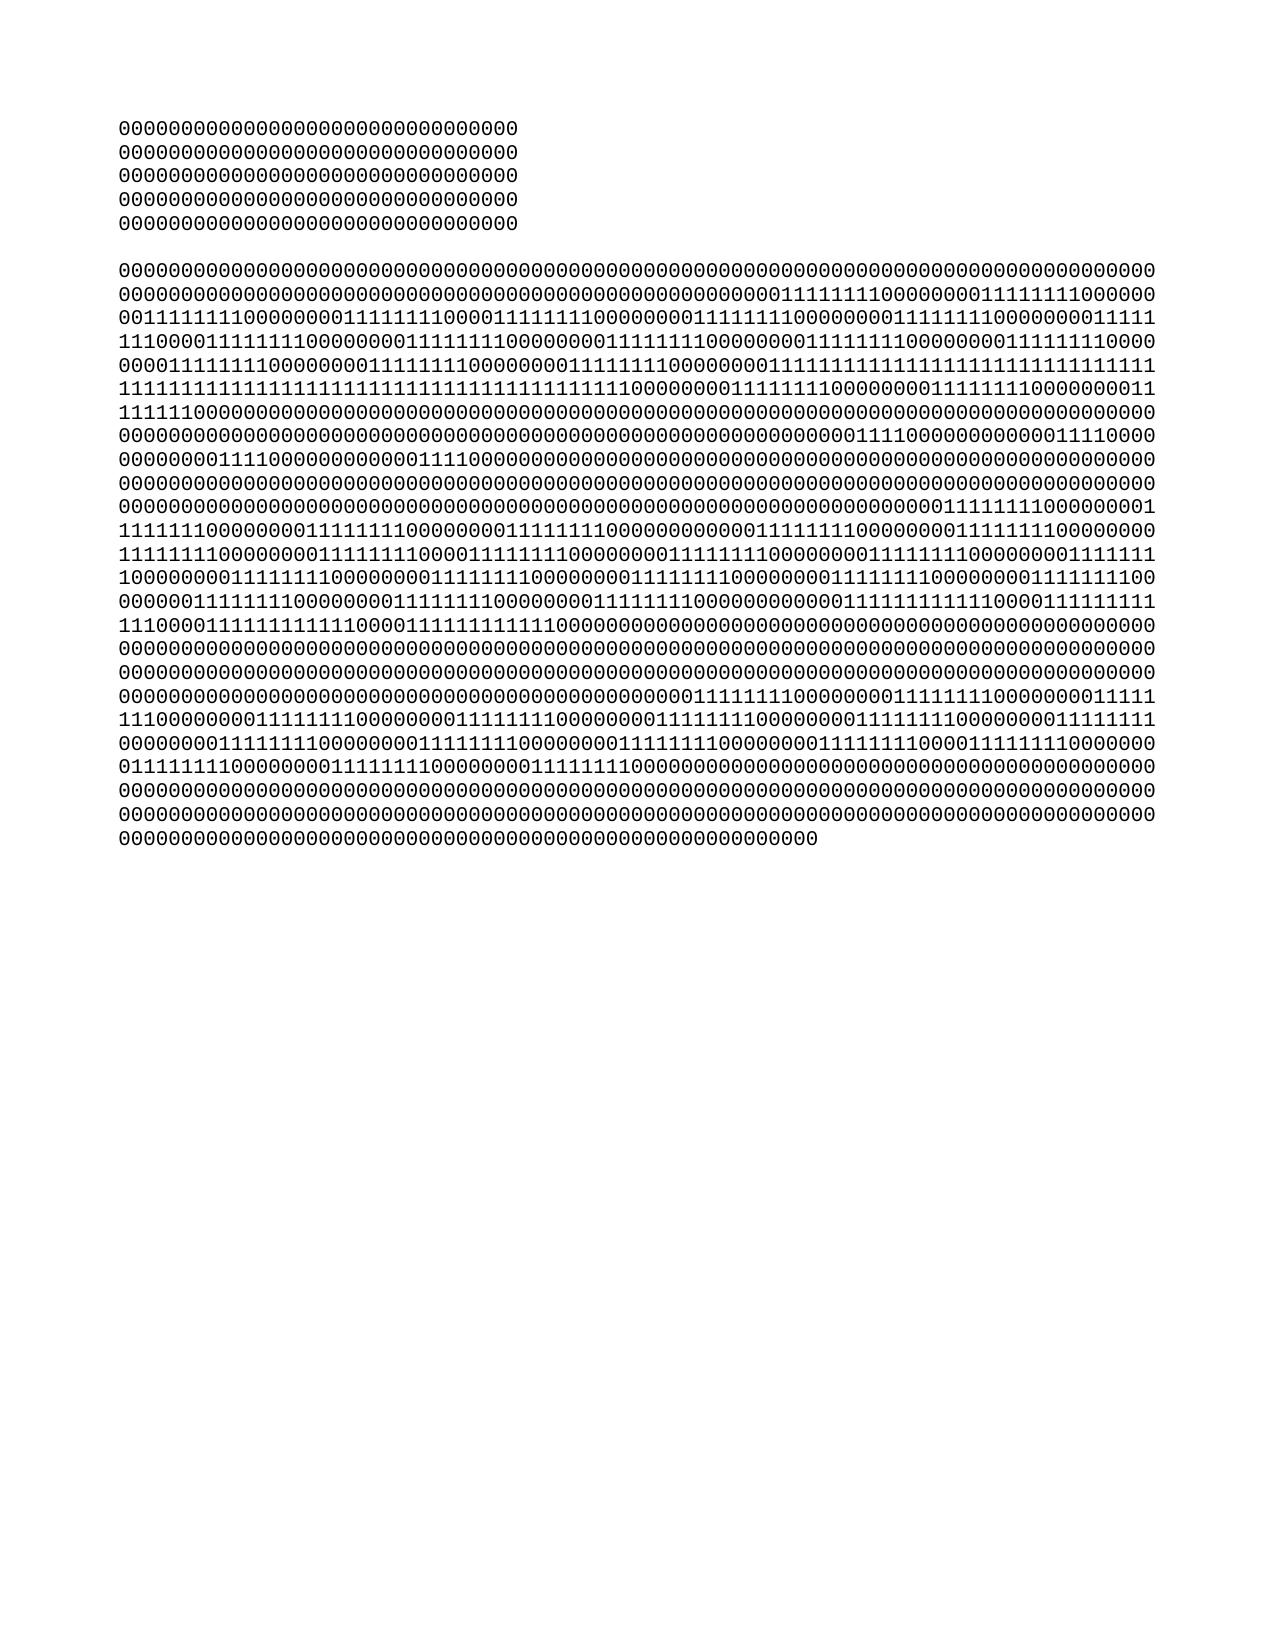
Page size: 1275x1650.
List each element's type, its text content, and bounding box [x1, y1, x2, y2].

text 00000000000000000000000000000000 [118, 189, 1157, 213]
text 00000000000000000000000000000000 [118, 213, 1157, 236]
text 00000000000000000000000000000000 [118, 142, 1157, 165]
text 00000000000000000000000000000000 [118, 165, 1157, 189]
text 00000000000000000000000000000000000000000000000000000000000000000000000000000000000000000000000000000000000000000000000000000000000000001111111100000000111111110000000011111111000000001111111100001111111100000000111111110000000011111111000000001111111100001111111100000000111111110000000011111111000000001111111100000000111111110000000011111111000000001111111100000000111111110000000011111111111111111111111111111111111111111111111111111111111111111111111100000000111111110000000011111111000000001111111100000000000000000000000000000000000000000000000000000000000000000000000000000000000000000000000000000000000000000000000000000000000000001111000000000000111100000000000011110000000000001111000000000000000000000000000000000000000000000000000000000000000000000000000000000000000000000000000000000000000000000000000000000000000000000000000000000000000000000000000000000000000000000000000000000000111111110000000011111111000000001111111100000000111111110000000000001111111100000000111111110000000011111111000000001111111100001111111100000000111111110000000011111111000000001111111100000000111111110000000011111111000000001111111100000000111111110000000011111111000000001111111100000000111111110000000011111111000000000000111111111111000011111111111100001111111111110000111111111111000000000000000000000000000000000000000000000000000000000000000000000000000000000000000000000000000000000000000000000000000000000000000000000000000000000000000000000000000000000000000000000000000000000000000000000000000000000000000000000000000000000000000000001111111100000000111111110000000011111111000000001111111100000000111111110000000011111111000000001111111100000000111111110000000011111111000000001111111100000000111111110000000011111111000011111111000000001111111100000000111111110000000011111111000000000000000000000000000000000000000000000000000000000000000000000000000000000000000000000000000000000000000000000000000000000000000000000000000000000000000000000000000000000000000000000000000000000000000000000000000000000000000000000000000000000000000000000000 [118, 260, 1157, 851]
text 00000000000000000000000000000000 [118, 118, 1157, 142]
